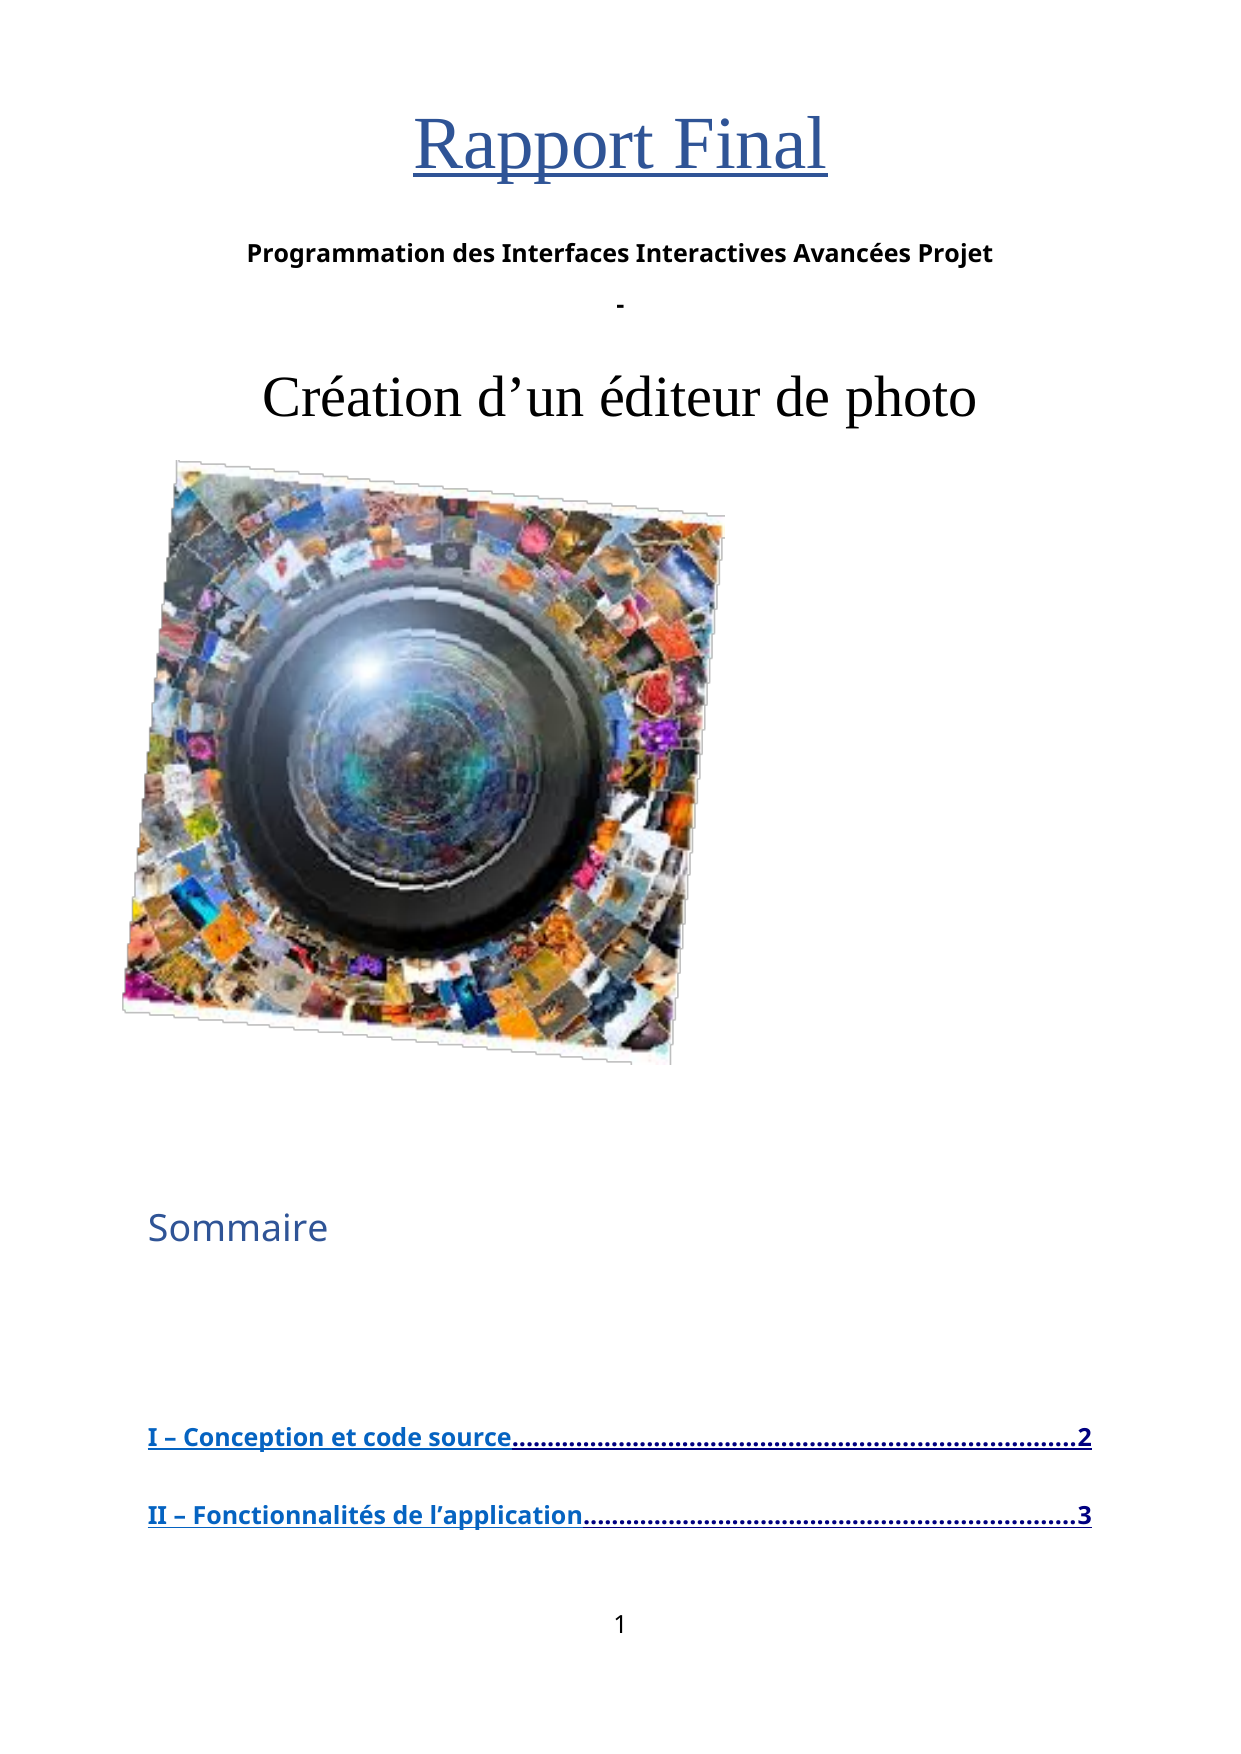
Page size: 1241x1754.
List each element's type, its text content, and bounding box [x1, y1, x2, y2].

text II – Fonctionnalités de l’application 3 [148, 1498, 1093, 1532]
text Programmation des Interfaces Interactives Avancées Projet [148, 236, 1093, 270]
text I – Conception et code source 2 [148, 1419, 1093, 1453]
text - [148, 286, 1093, 321]
subtitle Création d’un éditeur de photo [148, 362, 1093, 429]
subtitle Rapport Final [148, 99, 1093, 185]
text Sommaire [148, 1201, 1093, 1252]
